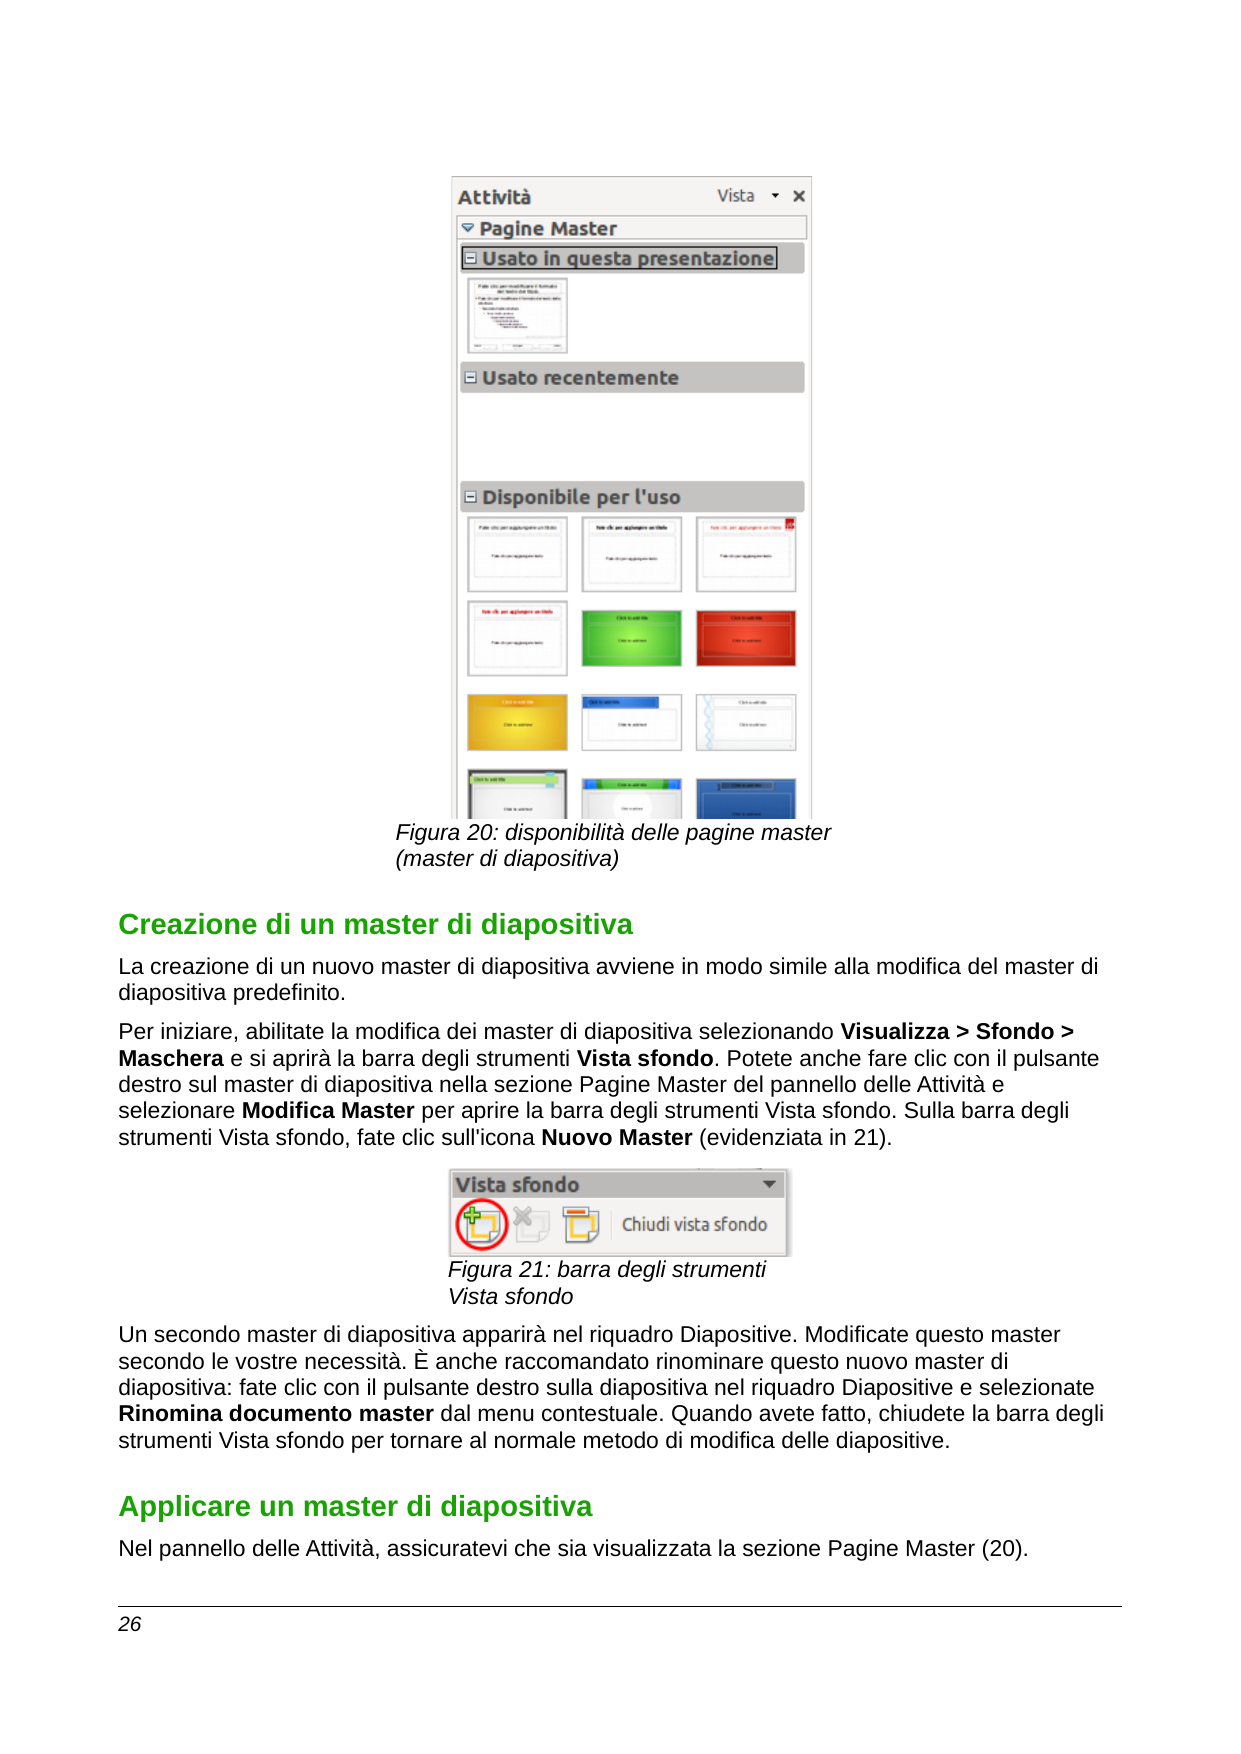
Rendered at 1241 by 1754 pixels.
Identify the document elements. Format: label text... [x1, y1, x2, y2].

subtitle Applicare un master di diapositiva [118, 1489, 1122, 1522]
text Figura 21: barra degli strumenti Vista sfondo [448, 1257, 793, 1309]
text Figura 20: disponibilità delle pagine master (master di diapositiva) [395, 176, 868, 872]
subtitle Creazione di un master di diapositiva [118, 907, 1122, 941]
text Nel pannello delle Attività, assicuratevi che sia visualizzata la sezione Pagine Master (20). [118, 1534, 1122, 1561]
text Un secondo master di diapositiva apparirà nel riquadro Diapositive. Modificate questo master secondo le vostre necessità. È anche raccomandato rinominare questo nuovo master di diapositiva: fate clic con il pulsante destro sulla diapositiva nel riquadro Diapositive e selezionate Rinomina documento master dal menu contestuale. Quando avete fatto, chiudete la barra degli strumenti Vista sfondo per tornare al normale metodo di modifica delle diapositive. [118, 1321, 1122, 1453]
picture [451, 176, 813, 819]
text Per iniziare, abilitate la modifica dei master di diapositiva selezionando Visualizza > Sfondo > Maschera e si aprirà la barra degli strumenti Vista sfondo. Potete anche fare clic con il pulsante destro sul master di diapositiva nella sezione Pagine Master del pannello delle Attività e selezionare Modifica Master per aprire la barra degli strumenti Vista sfondo. Sulla barra degli strumenti Vista sfondo, fate clic sull'icona Nuovo Master (evidenziata in 21). [118, 1018, 1122, 1150]
picture [447, 1168, 793, 1257]
text La creazione di un nuovo master di diapositiva avviene in modo simile alla modifica del master di diapositiva predefinito. [118, 953, 1122, 1006]
